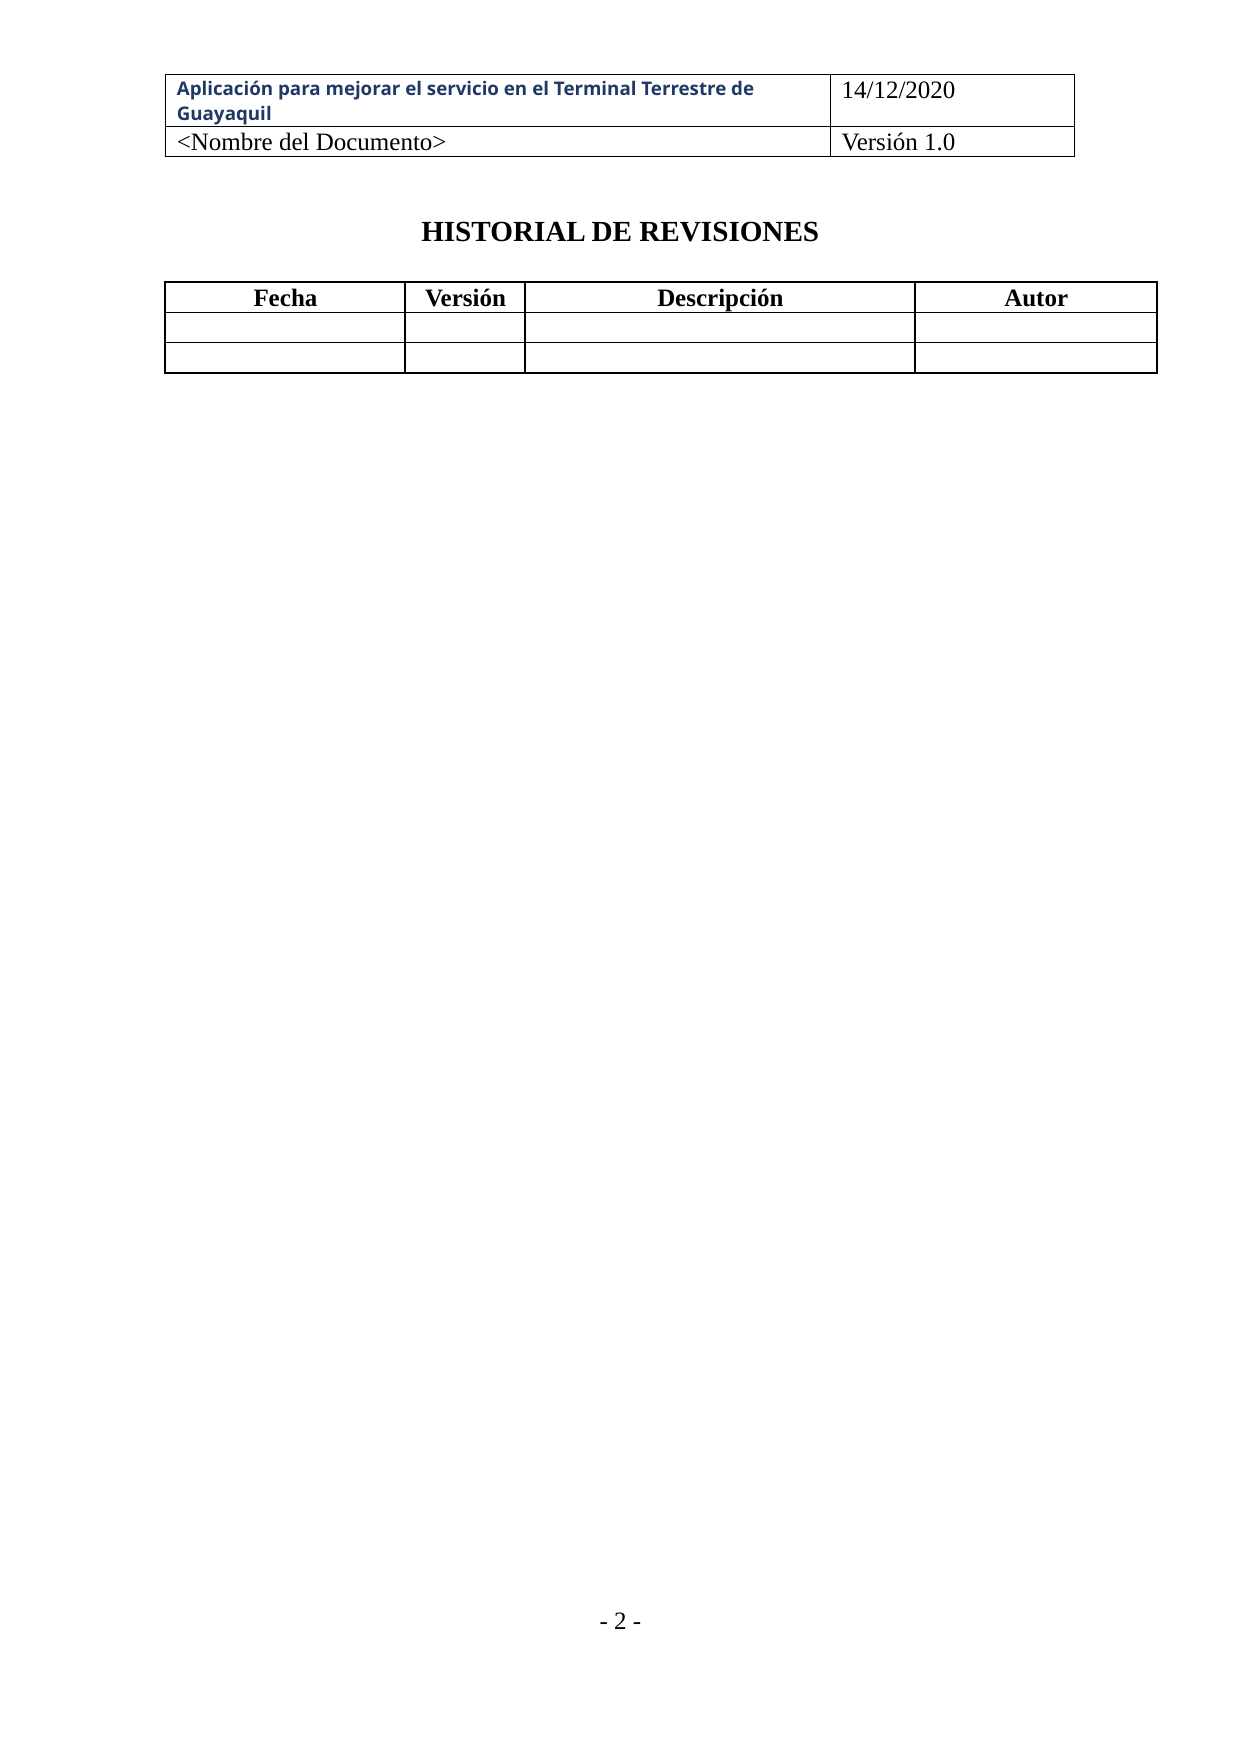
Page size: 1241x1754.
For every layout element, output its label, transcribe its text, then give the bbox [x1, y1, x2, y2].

table_cell [526, 343, 914, 372]
table_cell [166, 343, 404, 372]
table_cell [406, 313, 524, 342]
table_header Versión [406, 283, 524, 312]
table_cell [166, 313, 404, 342]
table_cell [406, 343, 524, 372]
subtitle HISTORIAL DE REVISIONES [177, 214, 1063, 248]
table_cell [916, 313, 1156, 342]
table_header Descripción [526, 283, 914, 312]
table_cell [916, 343, 1156, 372]
table_header Fecha [166, 283, 404, 312]
table_header Autor [916, 283, 1156, 312]
table_cell [526, 313, 914, 342]
